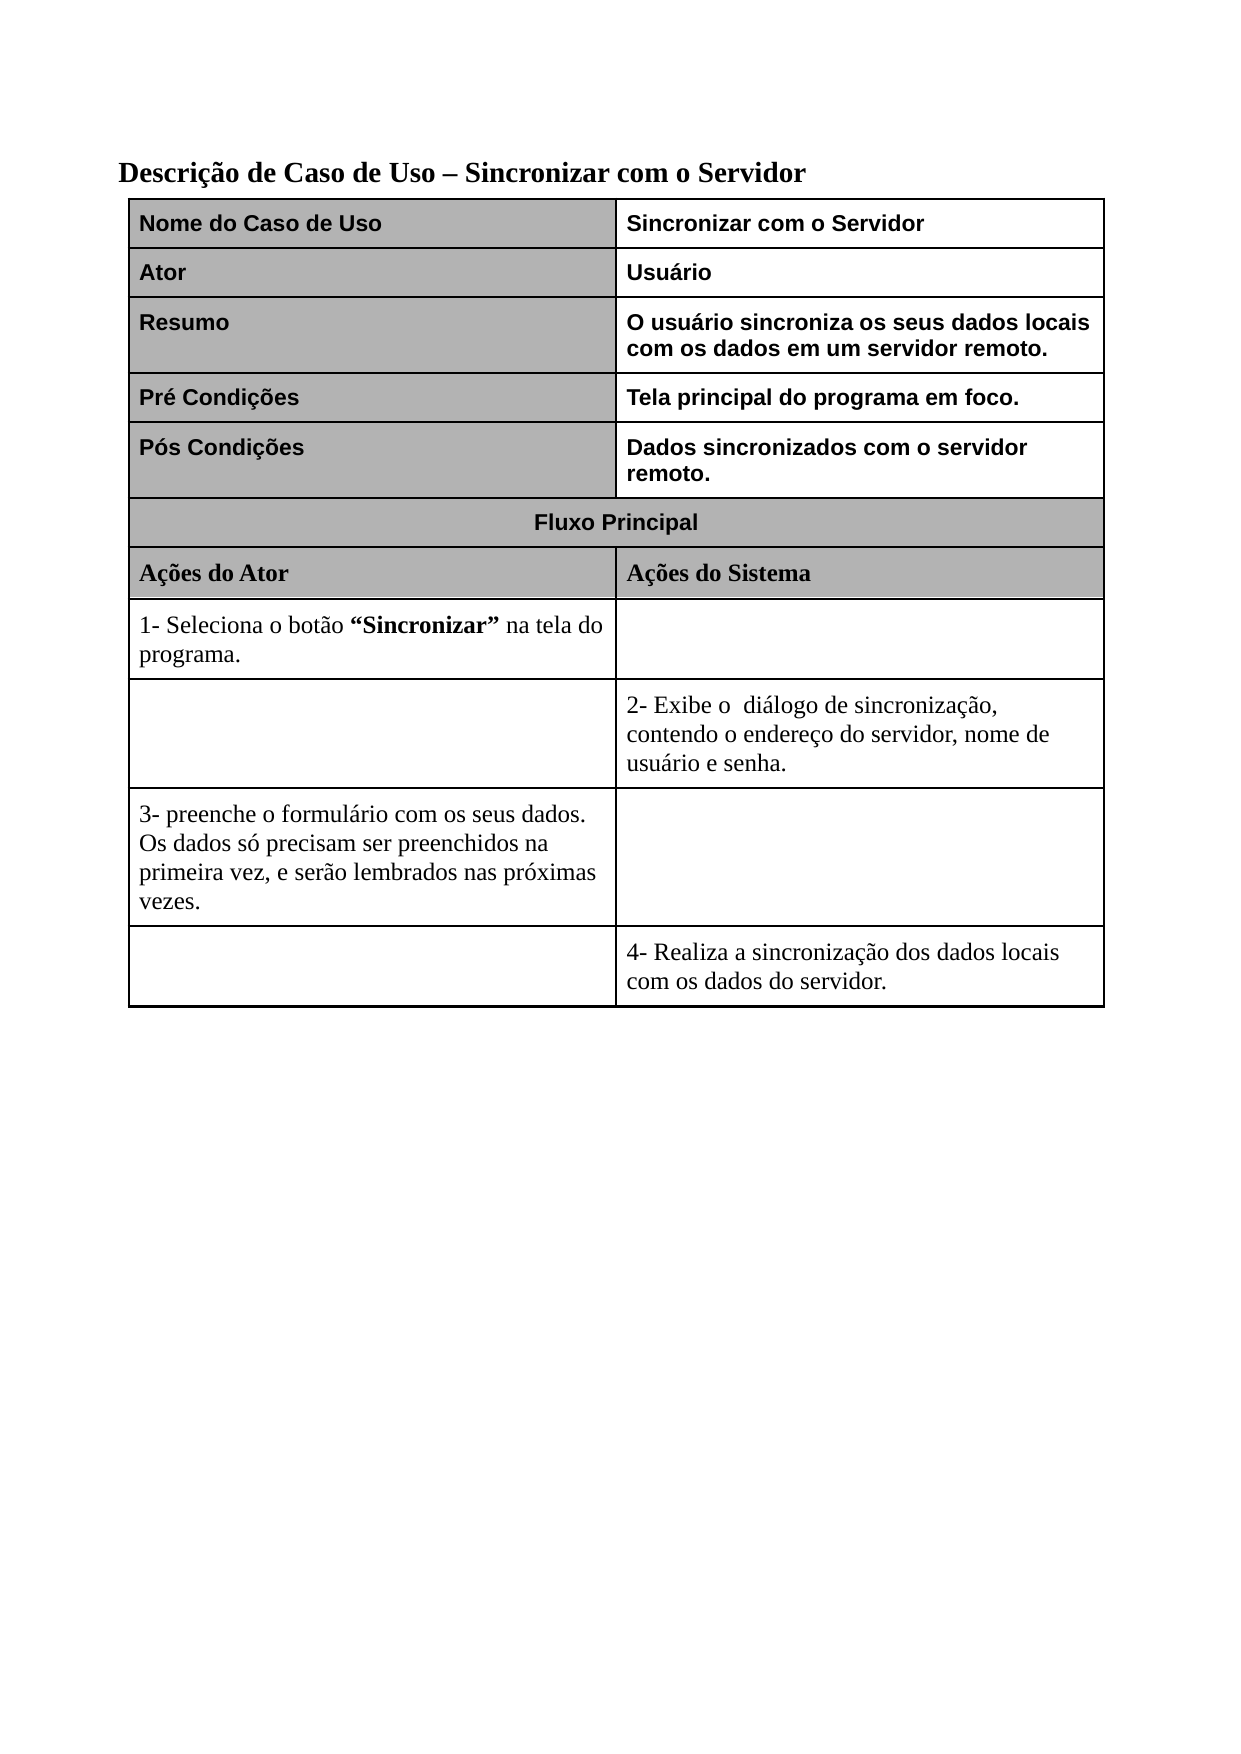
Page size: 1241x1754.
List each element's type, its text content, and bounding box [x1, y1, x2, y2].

table_cell 2- Exibe o diálogo de sincronização, contendo o endereço do servidor, nome de usuário e senha. [617, 680, 1103, 787]
table_cell [130, 680, 615, 787]
table_cell Pós Condições [130, 423, 615, 497]
table_cell 3- preenche o formulário com os seus dados. Os dados só precisam ser preenchidos na primeira vez, e serão lembrados nas próximas vezes. [130, 789, 615, 925]
table_cell Usuário [617, 249, 1103, 296]
table_header Sincronizar com o Servidor [617, 200, 1103, 247]
table_cell Fluxo Principal [130, 499, 1103, 546]
table_cell Ator [130, 249, 615, 296]
table_cell O usuário sincroniza os seus dados locais com os dados em um servidor remoto. [617, 298, 1103, 372]
table_cell Tela principal do programa em foco. [617, 374, 1103, 421]
subtitle Descrição de Caso de Uso – Sincronizar com o Servidor [118, 156, 1122, 189]
table_cell [130, 927, 615, 1005]
table_cell [617, 789, 1103, 925]
table_cell Dados sincronizados com o servidor remoto. [617, 423, 1103, 497]
table_cell Ações do Ator [130, 548, 615, 597]
table_cell 4- Realiza a sincronização dos dados locais com os dados do servidor. [617, 927, 1103, 1005]
table_header Nome do Caso de Uso [130, 200, 615, 247]
table_cell Pré Condições [130, 374, 615, 421]
table_cell Ações do Sistema [617, 548, 1103, 597]
table_cell [617, 600, 1103, 678]
table_cell Resumo [130, 298, 615, 372]
table_cell 1- Seleciona o botão “Sincronizar” na tela do programa. [130, 600, 615, 678]
